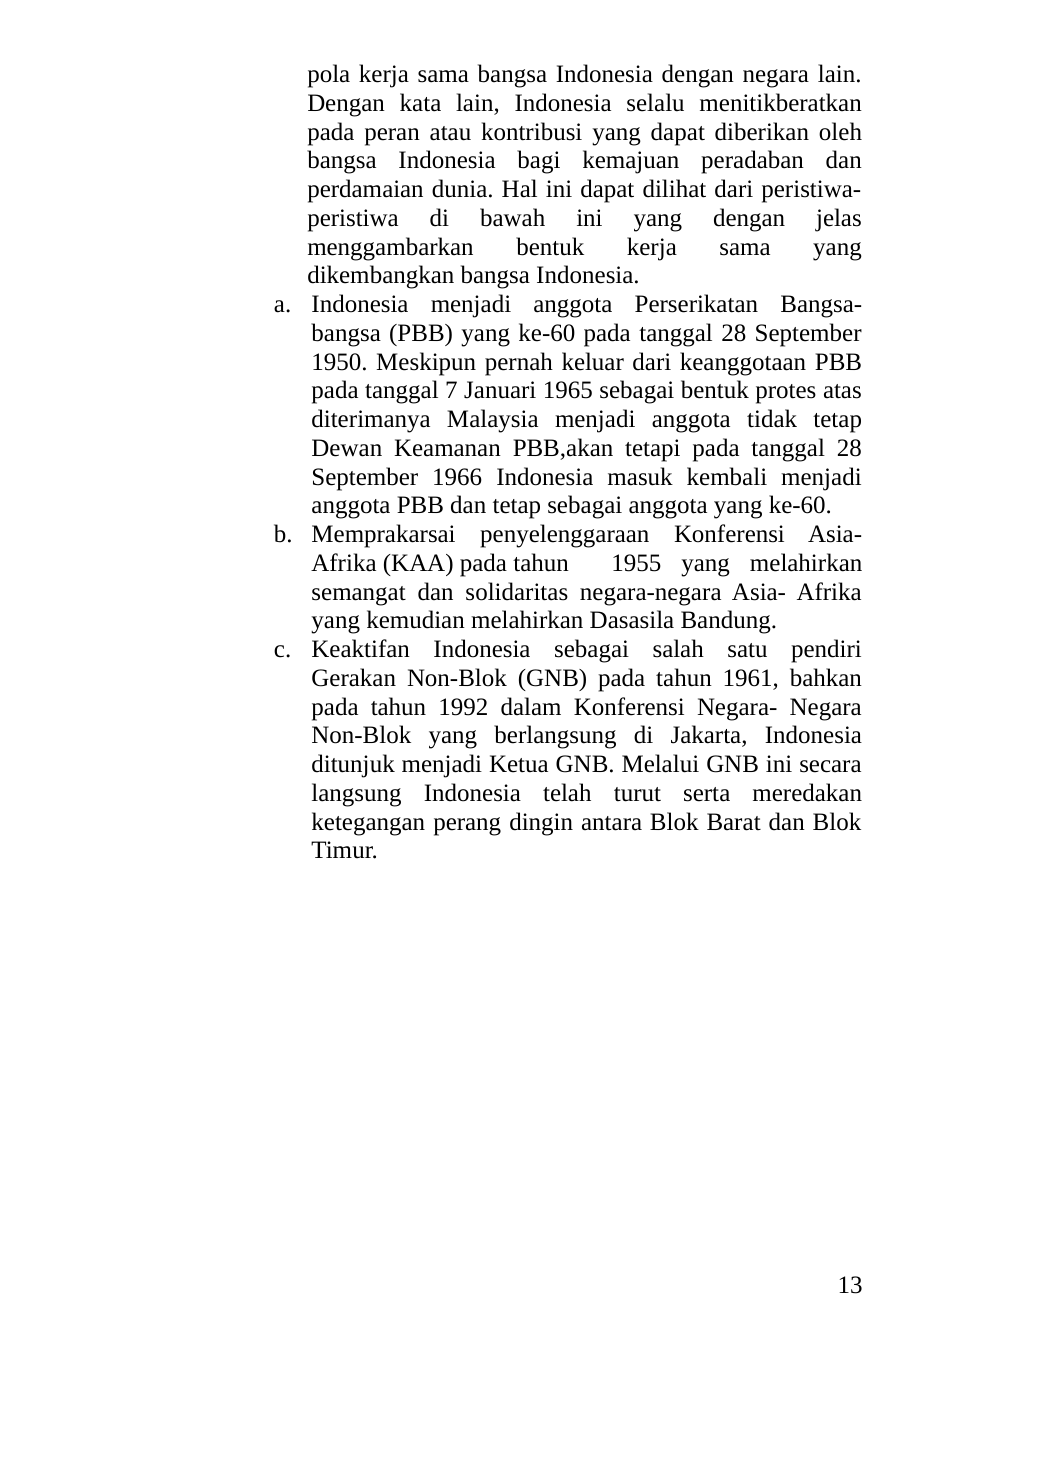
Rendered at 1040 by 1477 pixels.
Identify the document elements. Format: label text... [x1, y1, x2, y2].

list Keaktifan Indonesia sebagai salah satu pendiri Gerakan Non-Blok (GNB) pada tahun 1961, bahkan pada tahun 1992 dalam Konferensi Negara- Negara Non-Blok yang berlangsung di Jakarta, Indonesia ditunjuk menjadi Ketua GNB. Melalui GNB ini secara langsung Indonesia telah turut serta meredakan ketegangan perang dingin antara Blok Barat dan Blok Timur. [274, 634, 862, 864]
text pola kerja sama bangsa Indonesia dengan negara lain. Dengan kata lain, Indonesia selalu menitikberatkan pada peran atau kontribusi yang dapat diberikan oleh bangsa Indonesia bagi kemajuan peradaban dan perdamaian dunia. Hal ini dapat dilihat dari peristiwa-peristiwa di bawah ini yang dengan jelas menggambarkan bentuk kerja sama yang dikembangkan bangsa Indonesia. [307, 59, 862, 289]
list Indonesia menjadi anggota Perserikatan Bangsa-bangsa (PBB) yang ke-60 pada tanggal 28 September 1950. Meskipun pernah keluar dari keanggotaan PBB pada tanggal 7 Januari 1965 sebagai bentuk protes atas diterimanya Malaysia menjadi anggota tidak tetap Dewan Keamanan PBB,akan tetapi pada tanggal 28 September 1966 Indonesia masuk kembali menjadi anggota PBB dan tetap sebagai anggota yang ke-60. [274, 289, 862, 519]
list Memprakarsai penyelenggaraan Konferensi Asia-Afrika (KAA) pada tahun 1955 yang melahirkan semangat dan solidaritas negara-negara Asia- Afrika yang kemudian melahirkan Dasasila Bandung. [274, 519, 862, 634]
